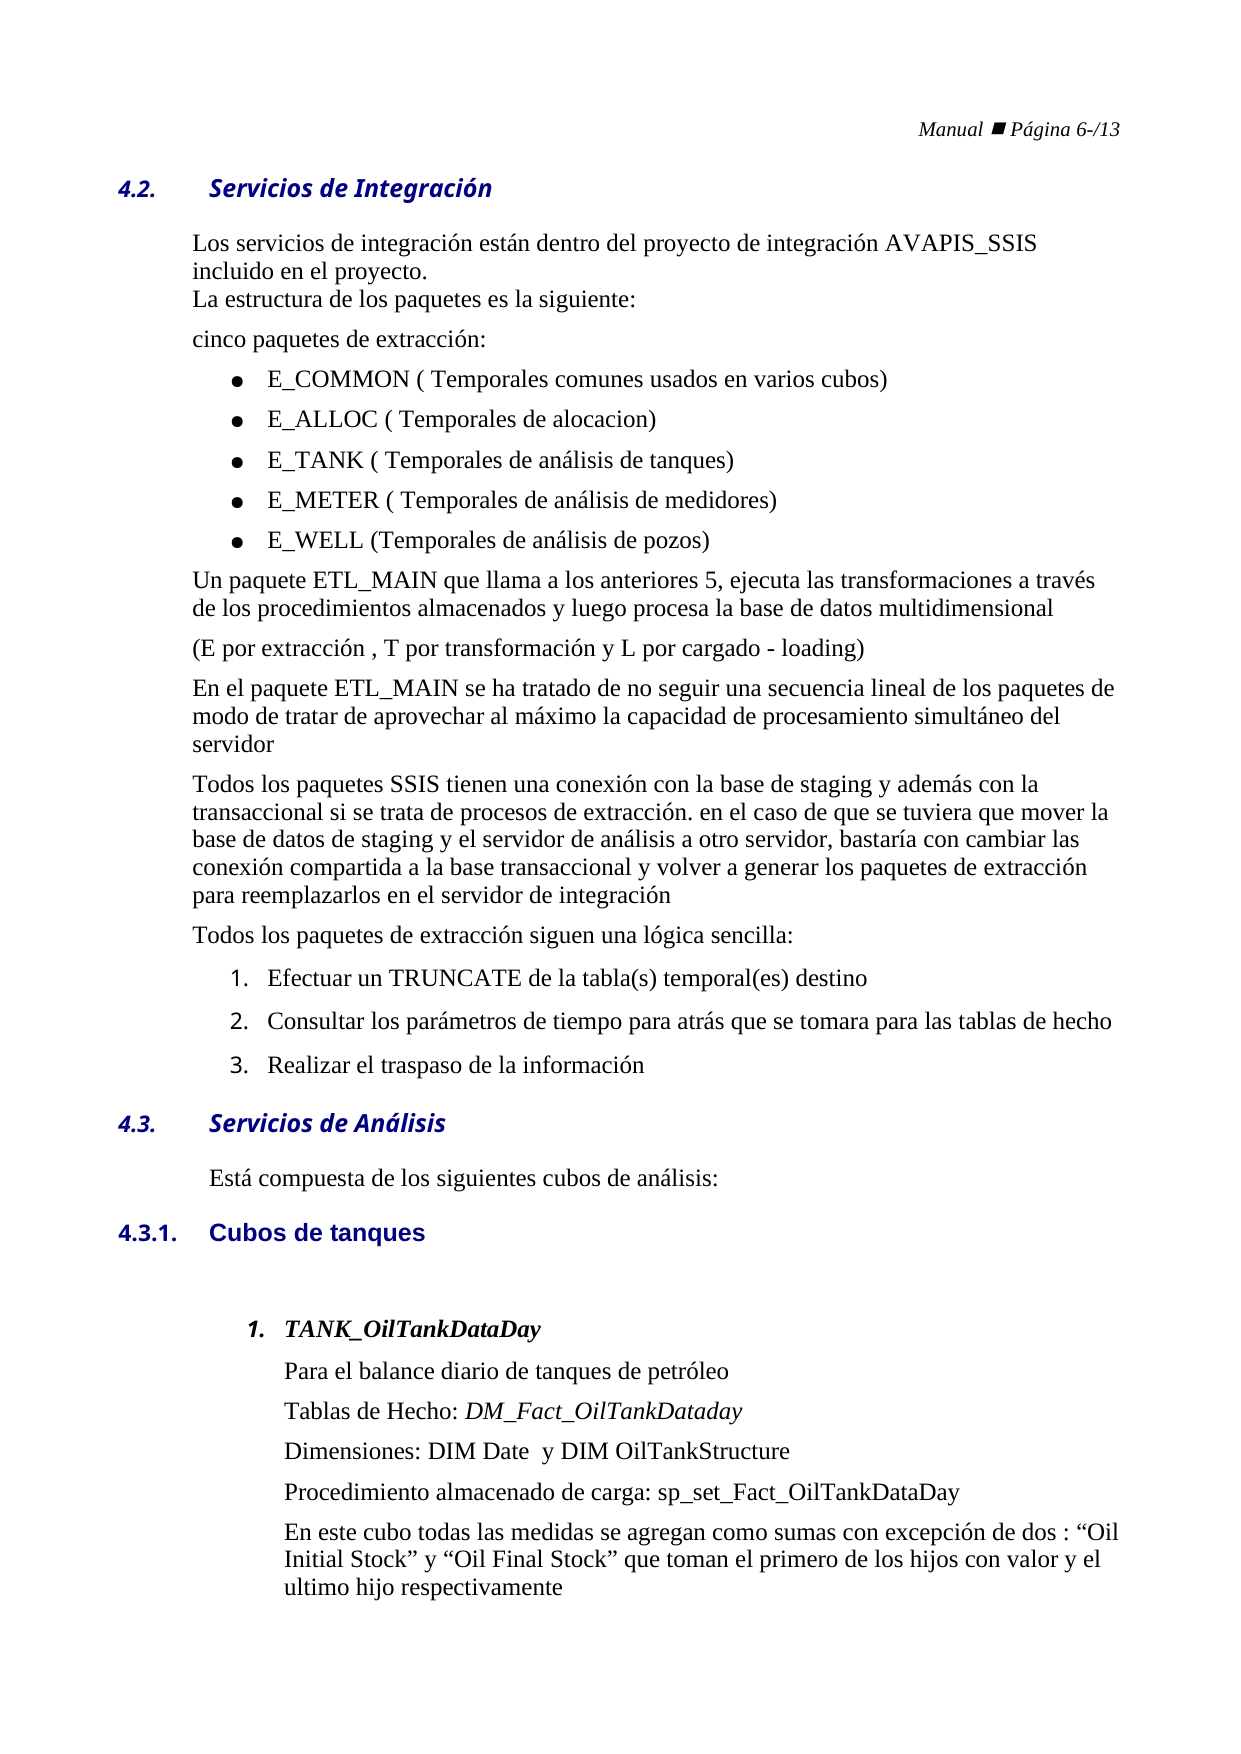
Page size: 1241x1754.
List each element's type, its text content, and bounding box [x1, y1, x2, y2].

text Todos los paquetes SSIS tienen una conexión con la base de staging y además con la transaccional si se trata de procesos de extracción. en el caso de que se tuviera que mover la base de datos de staging y el servidor de análisis a otro servidor, bastaría con cambiar las conexión compartida a la base transaccional y volver a generar los paquetes de extracción para reemplazarlos en el servidor de integración [192, 770, 1122, 909]
text En el paquete ETL_MAIN se ha tratado de no seguir una secuencia lineal de los paquetes de modo de tratar de aprovechar al máximo la capacidad de procesamiento simultáneo del servidor [192, 674, 1122, 758]
list Dimensiones: DIM Date y DIM OilTankStructure [246, 1437, 1122, 1465]
list Tablas de Hecho: DM_Fact_OilTankDataday [246, 1397, 1122, 1425]
subtitle Cubos de tanques [118, 1217, 1122, 1248]
list TANK_OilTankDataDay [246, 1313, 1122, 1344]
subtitle Servicios de Análisis [118, 1105, 1122, 1139]
list Consultar los parámetros de tiempo para atrás que se tomara para las tablas de hecho [229, 1005, 1122, 1036]
list E_WELL (Temporales de análisis de pozos) [229, 526, 1122, 554]
list E_COMMON ( Temporales comunes usados en varios cubos) [229, 365, 1122, 393]
subtitle Servicios de Integración [118, 171, 1122, 204]
list E_ALLOC ( Temporales de alocacion) [229, 406, 1122, 433]
list Para el balance diario de tanques de petróleo [246, 1357, 1122, 1385]
list E_METER ( Temporales de análisis de medidores) [229, 486, 1122, 514]
text Un paquete ETL_MAIN que llama a los anteriores 5, ejecuta las transformaciones a través de los procedimientos almacenados y luego procesa la base de datos multidimensional [192, 566, 1122, 622]
text Está compuesta de los siguientes cubos de análisis: [209, 1164, 1122, 1192]
list Procedimiento almacenado de carga: sp_set_Fact_OilTankDataDay [246, 1478, 1122, 1505]
text cinco paquetes de extracción: [192, 325, 1122, 353]
text (E por extracción , T por transformación y L por cargado - loading) [192, 634, 1122, 662]
text Todos los paquetes de extracción siguen una lógica sencilla: [192, 921, 1122, 949]
text La estructura de los paquetes es la siguiente: [192, 285, 1122, 313]
text Los servicios de integración están dentro del proyecto de integración AVAPIS_SSIS incluido en el proyecto. [192, 229, 1122, 285]
list Realizar el traspaso de la información [229, 1049, 1122, 1080]
list Efectuar un TRUNCATE de la tabla(s) temporal(es) destino [229, 961, 1122, 993]
list En este cubo todas las medidas se agregan como sumas con excepción de dos : “Oil Initial Stock” y “Oil Final Stock” que toman el primero de los hijos con valor y el ultimo hijo respectivamente [246, 1518, 1122, 1601]
list E_TANK ( Temporales de análisis de tanques) [229, 446, 1122, 473]
